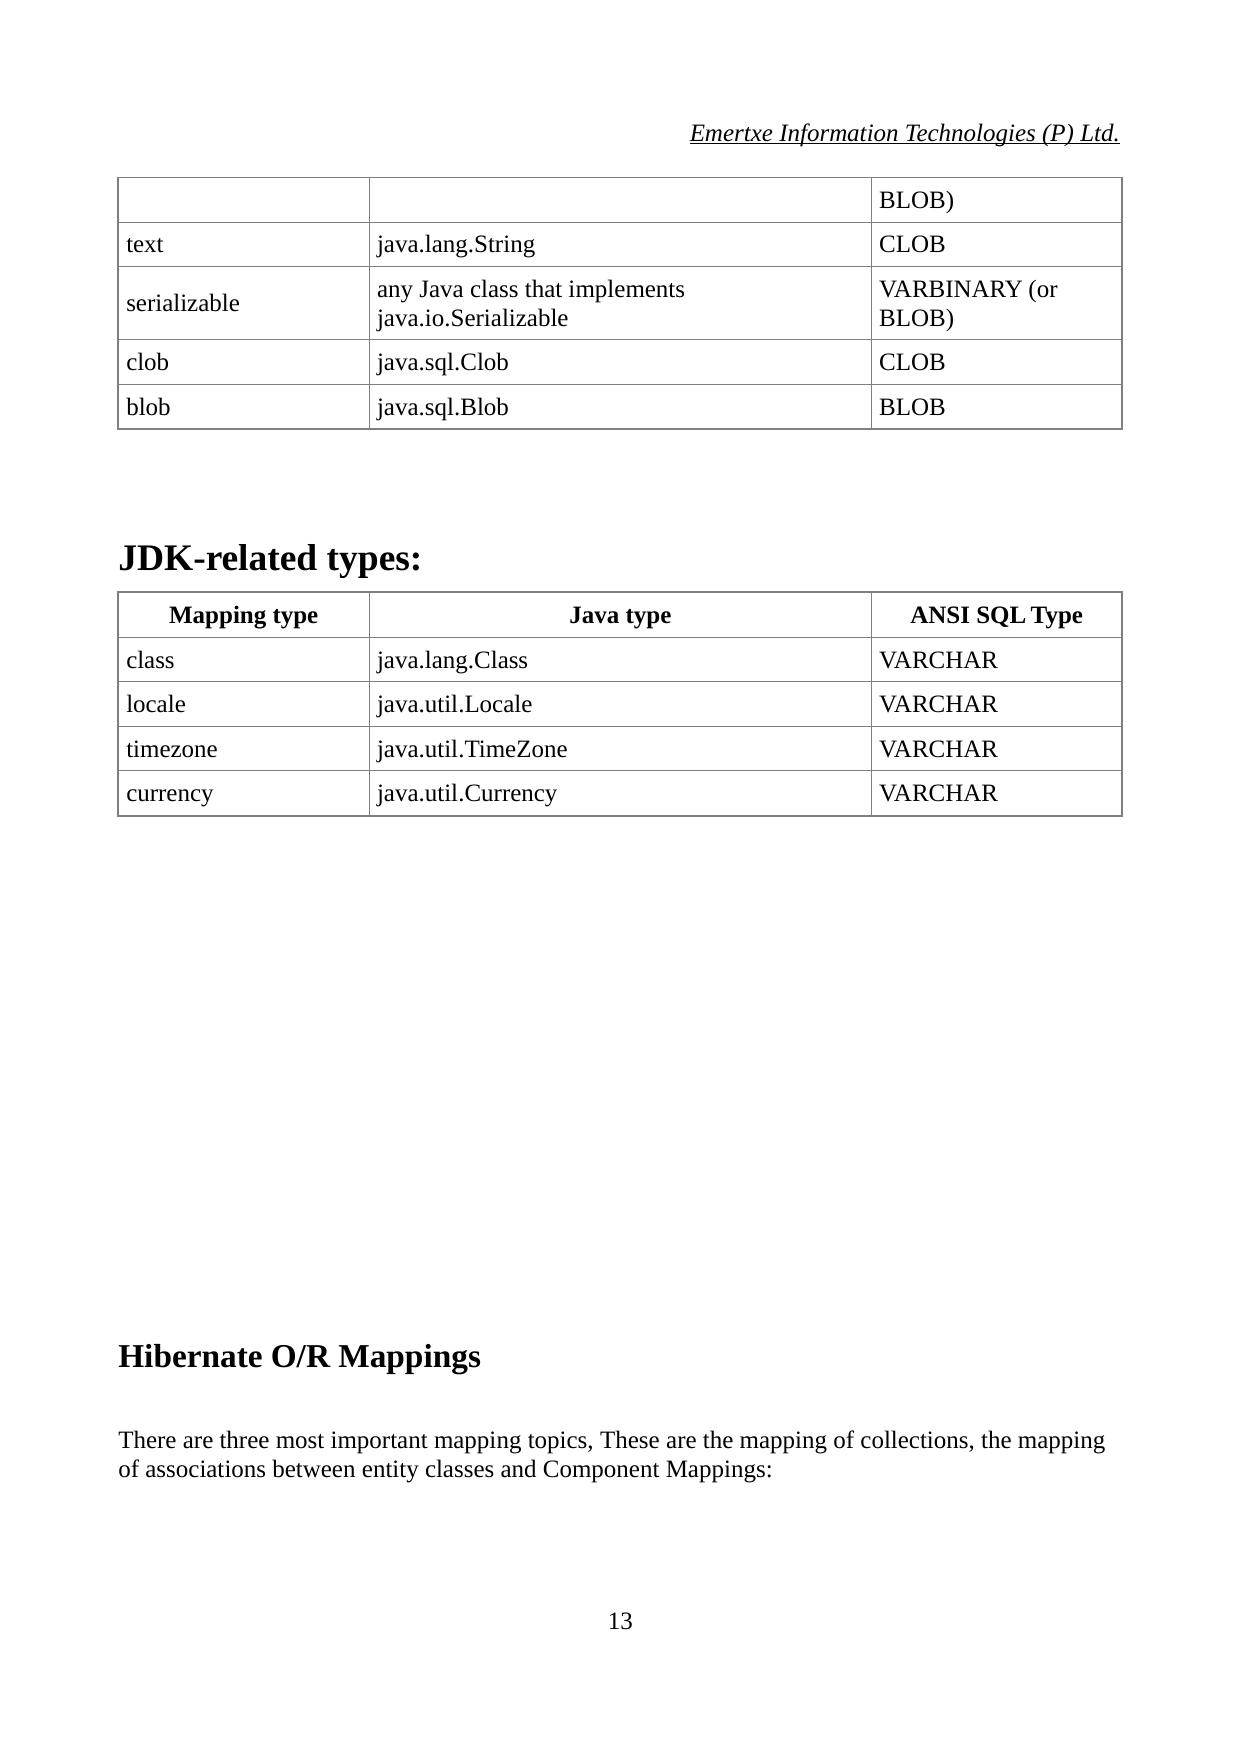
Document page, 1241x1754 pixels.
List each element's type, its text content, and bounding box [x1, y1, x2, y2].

text There are three most important mapping topics, These are the mapping of collections, the mapping of associations between entity classes and Component Mappings: [118, 1426, 1122, 1483]
table_cell any Java class that implements java.io.Serializable [370, 267, 871, 339]
table_cell VARCHAR [872, 682, 1121, 726]
table_cell currency [119, 771, 369, 815]
subtitle JDK-related types: [118, 535, 1122, 578]
table_cell CLOB [872, 340, 1121, 384]
table_cell java.lang.Class [370, 638, 871, 681]
table_cell clob [119, 340, 369, 384]
table_header ANSI SQL Type [872, 593, 1121, 637]
table_cell CLOB [872, 223, 1121, 266]
table_cell [119, 178, 369, 222]
table_cell java.util.TimeZone [370, 727, 871, 770]
table_cell serializable [119, 267, 369, 339]
table_cell java.sql.Blob [370, 385, 871, 428]
table_cell VARBINARY (or BLOB) [872, 267, 1121, 339]
table_cell text [119, 223, 369, 266]
table_cell locale [119, 682, 369, 726]
table_cell java.sql.Clob [370, 340, 871, 384]
table_cell java.util.Locale [370, 682, 871, 726]
table_header Java type [370, 593, 871, 637]
table_cell BLOB) [872, 178, 1121, 222]
table_cell java.lang.String [370, 223, 871, 266]
table_cell VARCHAR [872, 638, 1121, 681]
table_cell VARCHAR [872, 727, 1121, 770]
table_cell timezone [119, 727, 369, 770]
table_header Mapping type [119, 593, 369, 637]
table_cell blob [119, 385, 369, 428]
table_cell BLOB [872, 385, 1121, 428]
table_cell [370, 178, 871, 222]
subtitle Hibernate O/R Mappings [118, 1336, 1122, 1375]
table_cell java.util.Currency [370, 771, 871, 815]
table_cell class [119, 638, 369, 681]
table_cell VARCHAR [872, 771, 1121, 815]
